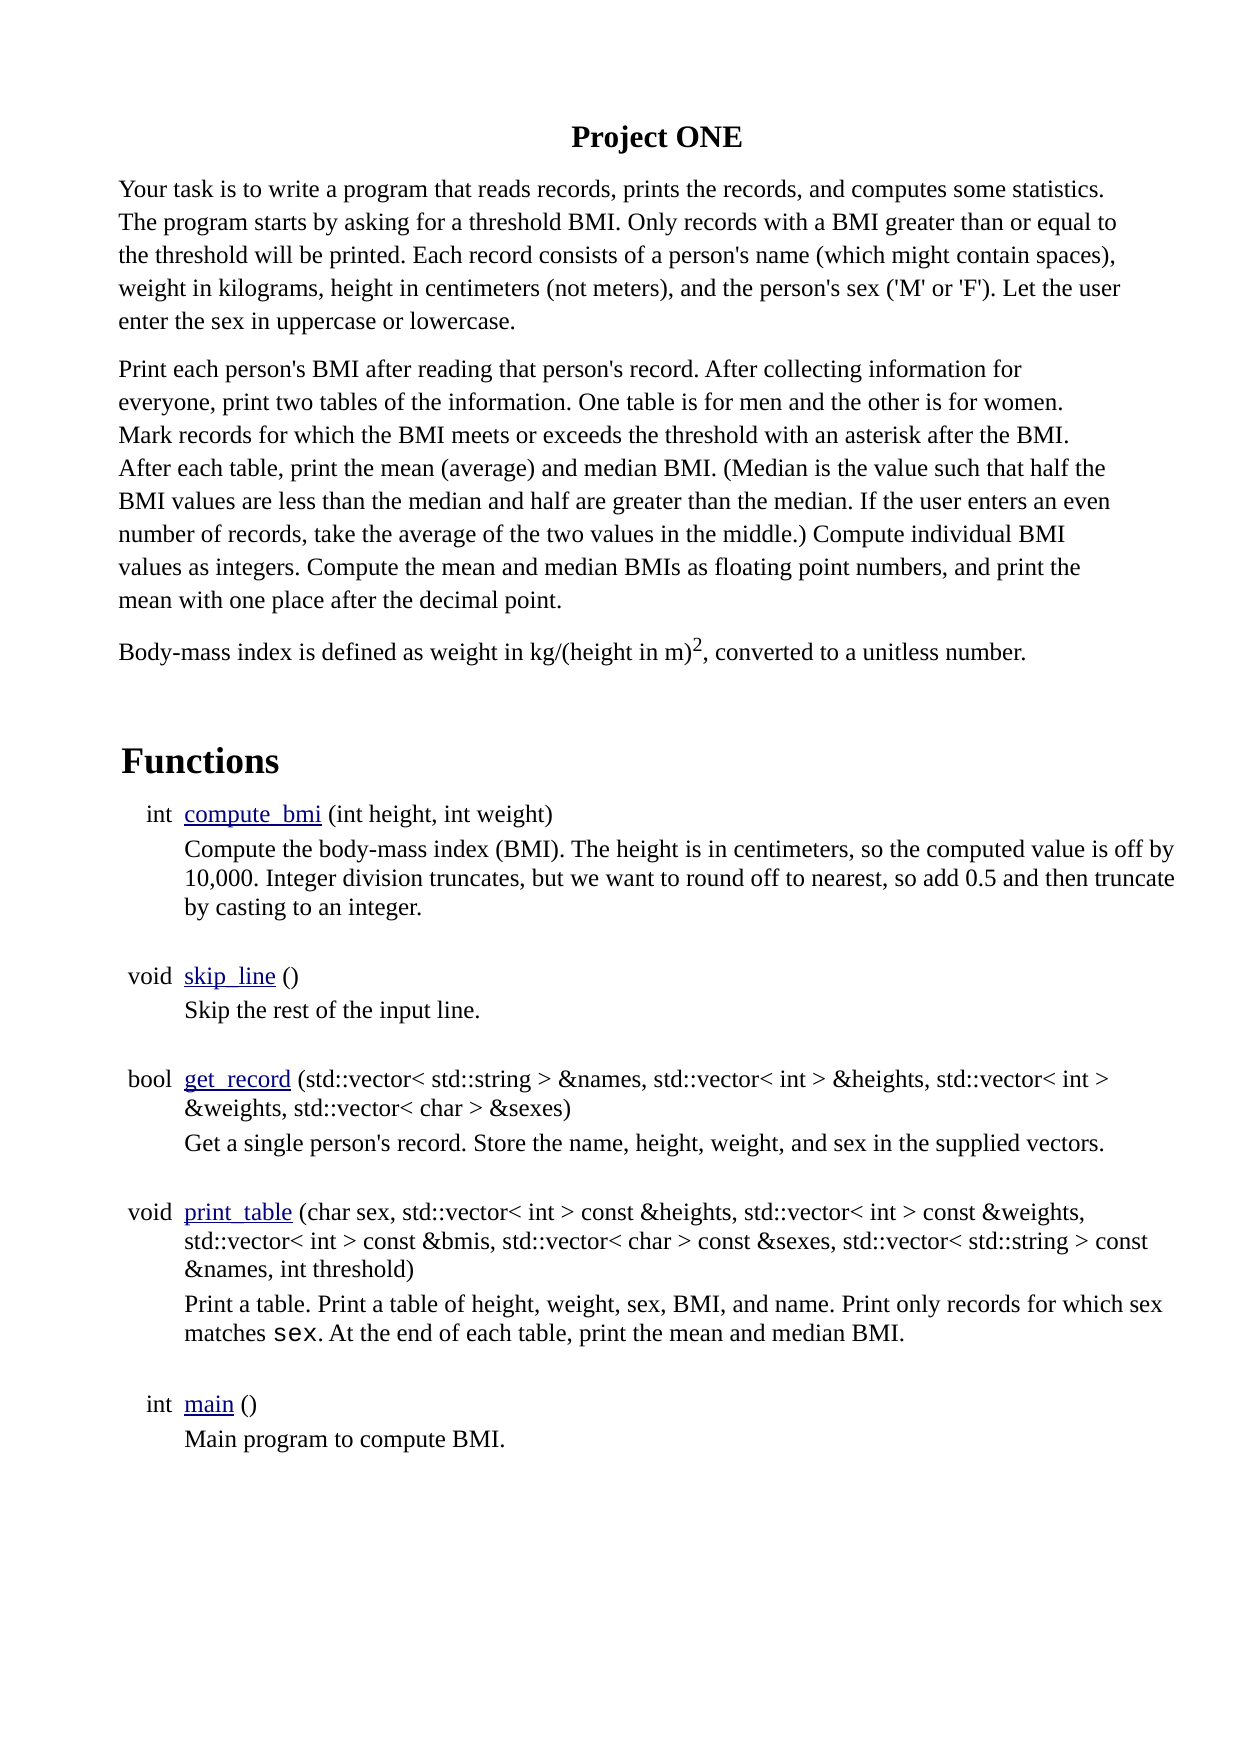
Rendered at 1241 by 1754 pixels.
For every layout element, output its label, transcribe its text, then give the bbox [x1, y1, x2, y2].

table_cell [118, 1286, 181, 1352]
table_cell skip_line () [181, 958, 1206, 992]
table_cell void [118, 958, 181, 992]
table_cell compute_bmi (int height, int weight) [181, 797, 1206, 831]
table_cell [118, 1352, 1206, 1386]
table_cell print_table (char sex, std::vector< int > const &heights, std::vector< int > const &weights, std::vector< int > const &bmis, std::vector< char > const &sexes, std::vector< std::string > const &names, int threshold) [181, 1194, 1206, 1286]
table_cell Get a single person's record. Store the name, height, weight, and sex in the supplied vectors. [181, 1125, 1206, 1159]
table_cell [118, 1455, 1206, 1490]
table_cell int [118, 1386, 181, 1421]
table_cell [118, 831, 181, 923]
table_cell [118, 1125, 181, 1159]
table_cell [118, 1421, 181, 1455]
table_cell [118, 1160, 1206, 1194]
table_cell int [118, 797, 181, 831]
text Project ONE [118, 118, 1122, 154]
table_cell Compute the body-mass index (BMI). The height is in centimeters, so the computed value is off by 10,000. Integer division truncates, but we want to round off to nearest, so add 0.5 and then truncate by casting to an integer. [181, 831, 1206, 923]
table_cell void [118, 1194, 181, 1286]
table_cell [118, 993, 181, 1027]
table_cell get_record (std::vector< std::string > &names, std::vector< int > &heights, std::vector< int > &weights, std::vector< char > &sexes) [181, 1062, 1206, 1125]
table_cell [118, 923, 1206, 958]
text Print each person's BMI after reading that person's record. After collecting information for everyone, print two tables of the information. One table is for men and the other is for women. Mark records for which the BMI meets or exceeds the threshold with an asterisk after the BMI. After each table, print the mean (average) and median BMI. (Median is the value such that half the BMI values are less than the median and half are greater than the median. If the user enters an even number of records, take the average of the two values in the middle.) Compute individual BMI values as integers. Compute the mean and median BMIs as floating point numbers, and print the mean with one place after the decimal point. [118, 354, 1122, 613]
table_cell Skip the rest of the input line. [181, 993, 1206, 1027]
table_cell Print a table. Print a table of height, weight, sex, BMI, and name. Print only records for which sex matches sex. At the end of each table, print the mean and median BMI. [181, 1286, 1206, 1352]
text Your task is to write a program that reads records, prints the records, and computes some statistics. The program starts by asking for a threshold BMI. Only records with a BMI greater than or equal to the threshold will be printed. Each record consists of a person's name (which might contain spaces), weight in kilograms, height in centimeters (not meters), and the person's sex ('M' or 'F'). Let the user enter the sex in uppercase or lowercase. [118, 174, 1122, 335]
table_cell Main program to compute BMI. [181, 1421, 1206, 1455]
table_cell main () [181, 1386, 1206, 1421]
table_header Functions [118, 714, 1206, 797]
table_cell bool [118, 1062, 181, 1125]
text Body-mass index is defined as weight in kg/(height in m)2, converted to a unitless number. [118, 632, 1122, 666]
table_cell [118, 1027, 1206, 1062]
